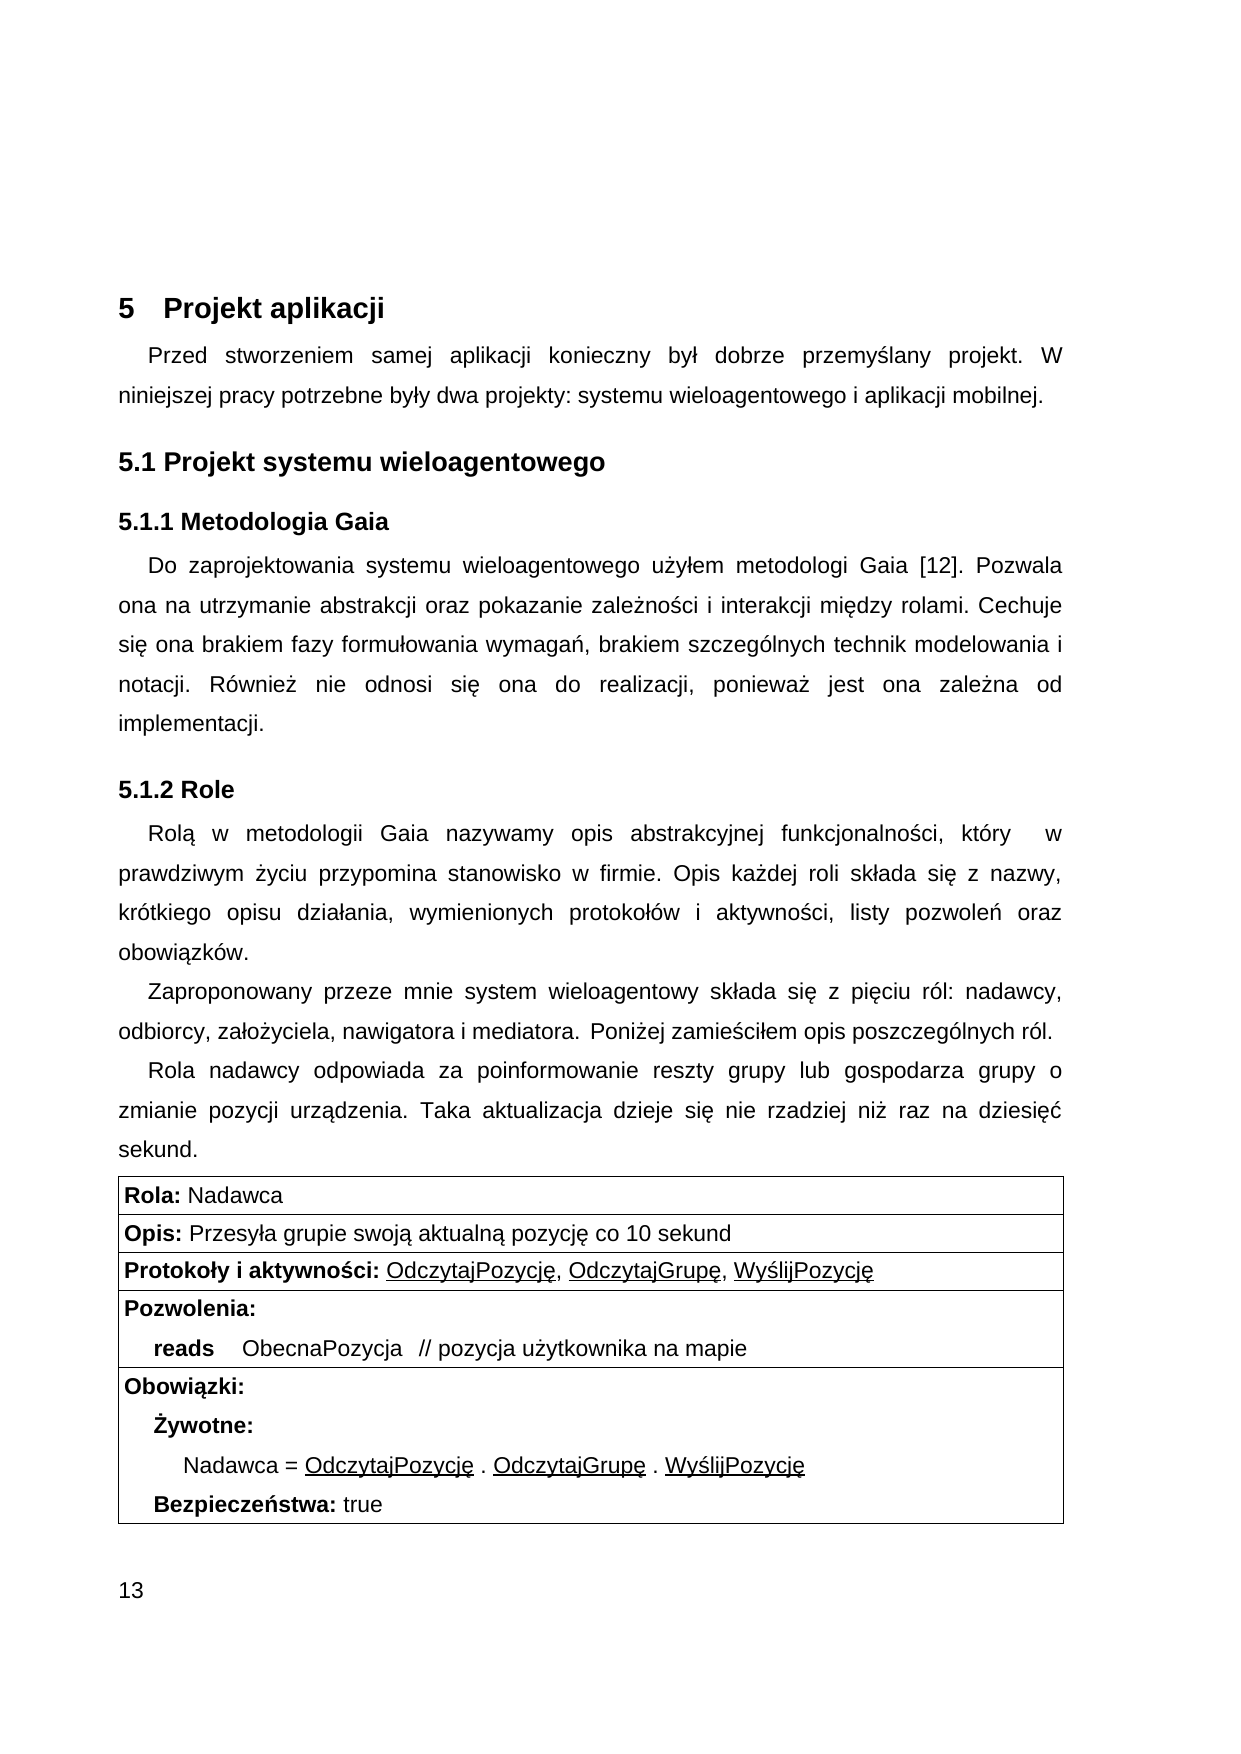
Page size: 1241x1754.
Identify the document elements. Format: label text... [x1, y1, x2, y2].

table_cell Protokoły i aktywności: OdczytajPozycję, OdczytajGrupę, WyślijPozycję [119, 1253, 1063, 1289]
text Do zaprojektowania systemu wieloagentowego użyłem metodologi Gaia [12]. Pozwala ona na utrzymanie abstrakcji oraz pokazanie zależności i interakcji między rolami. Cechuje się ona brakiem fazy formułowania wymagań, brakiem szczególnych technik modelowania i notacji. Również nie odnosi się ona do realizacji, ponieważ jest ona zależna od implementacji. [118, 552, 1063, 737]
table_cell Opis: Przesyła grupie swoją aktualną pozycję co 10 sekund [119, 1215, 1063, 1252]
text Przed stworzeniem samej aplikacji konieczny był dobrze przemyślany projekt. W niniejszej pracy potrzebne były dwa projekty: systemu wieloagentowego i aplikacji mobilnej. [118, 342, 1063, 408]
table_cell Pozwolenia: reads ObecnaPozycja // pozycja użytkownika na mapie [119, 1291, 1063, 1367]
subtitle 5 Projekt aplikacji [118, 291, 1063, 324]
text Zaproponowany przeze mnie system wieloagentowy składa się z pięciu ról: nadawcy, odbiorcy, założyciela, nawigatora i mediatora. Poniżej zamieściłem opis poszczególnych ról. [118, 978, 1063, 1044]
subtitle 5.1 Projekt systemu wieloagentowego [118, 446, 1063, 477]
table_header Rola: Nadawca [119, 1177, 1063, 1214]
table_cell Obowiązki: Żywotne: Nadawca = OdczytajPozycję . OdczytajGrupę . WyślijPozycję Bezpieczeństwa: true [119, 1368, 1063, 1523]
subtitle 5.1.2 Role [118, 775, 1063, 804]
subtitle 5.1.1 Metodologia Gaia [118, 507, 1063, 536]
text Rolą w metodologii Gaia nazywamy opis abstrakcyjnej funkcjonalności, który w prawdziwym życiu przypomina stanowisko w firmie. Opis każdej roli składa się z nazwy, krótkiego opisu działania, wymienionych protokołów i aktywności, listy pozwoleń oraz obowiązków. [118, 820, 1063, 965]
text Rola nadawcy odpowiada za poinformowanie reszty grupy lub gospodarza grupy o zmianie pozycji urządzenia. Taka aktualizacja dzieje się nie rzadziej niż raz na dziesięć sekund. [118, 1057, 1063, 1163]
